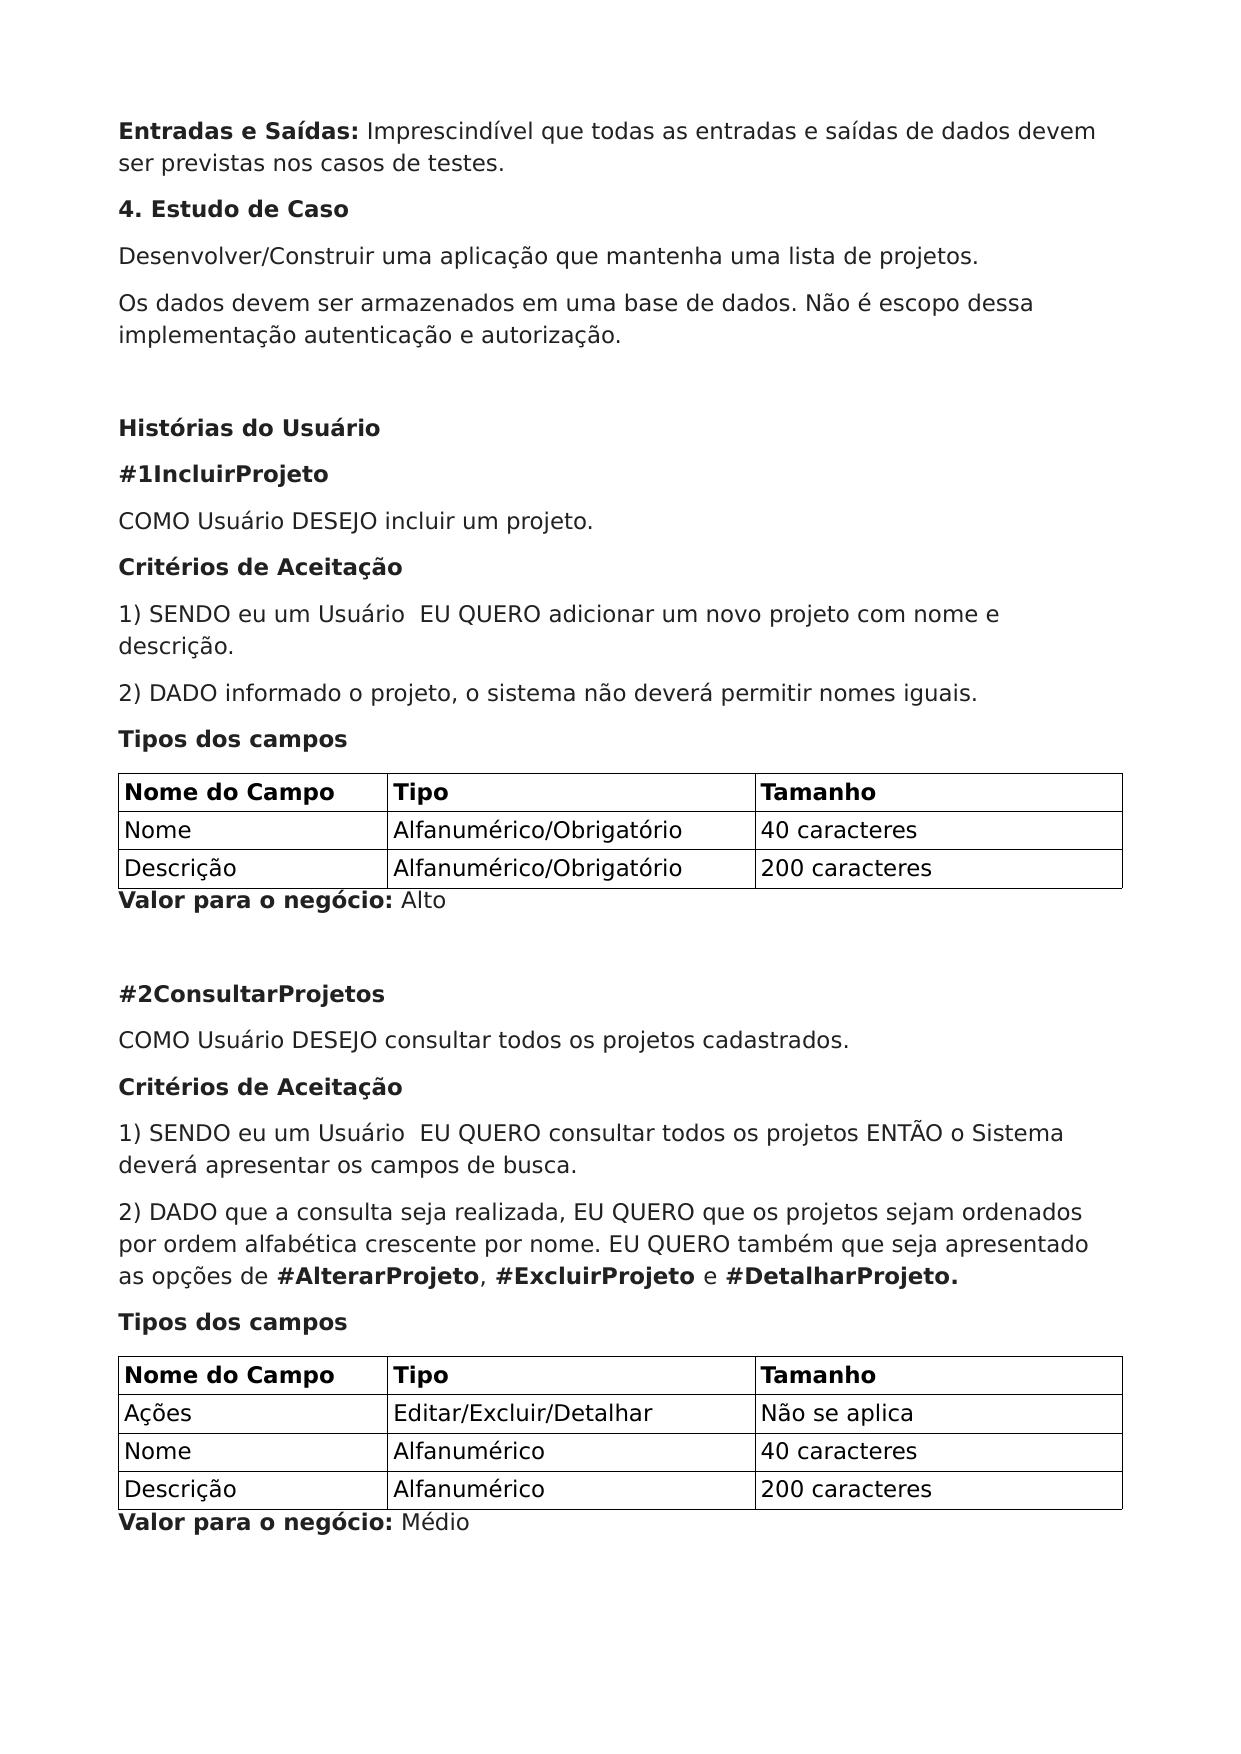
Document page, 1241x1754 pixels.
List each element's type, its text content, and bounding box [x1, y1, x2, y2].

text #2ConsultarProjetos [118, 981, 1122, 1007]
table_header Tipo [388, 1357, 755, 1394]
text 1) SENDO eu um Usuário EU QUERO adicionar um novo projeto com nome e descrição. [118, 601, 1122, 660]
table_cell Ações [119, 1395, 387, 1432]
table_header Tamanho [756, 1357, 1122, 1394]
text Histórias do Usuário [118, 415, 1122, 442]
table_cell 200 caracteres [756, 1472, 1122, 1509]
text Tipos dos campos [118, 1309, 1122, 1336]
text COMO Usuário DESEJO consultar todos os projetos cadastrados. [118, 1027, 1122, 1054]
table_cell Não se aplica [756, 1395, 1122, 1432]
text 4. Estudo de Caso [118, 197, 1122, 223]
text 1) SENDO eu um Usuário EU QUERO consultar todos os projetos ENTÃO o Sistema deverá apresentar os campos de busca. [118, 1120, 1122, 1179]
text Os dados devem ser armazenados em uma base de dados. Não é escopo dessa implementação autenticação e autorização. [118, 290, 1122, 348]
table_cell Nome [119, 812, 387, 849]
table_cell Descrição [119, 1472, 387, 1509]
table_header Tipo [388, 774, 755, 811]
table_cell Alfanumérico/Obrigatório [388, 812, 755, 849]
table_cell Alfanumérico/Obrigatório [388, 850, 755, 887]
text Critérios de Aceitação [118, 554, 1122, 581]
table_header Tamanho [756, 774, 1122, 811]
table_cell Nome [119, 1434, 387, 1471]
table_header Nome do Campo [119, 1357, 387, 1394]
table_cell Alfanumérico [388, 1472, 755, 1509]
text #1IncluirProjeto [118, 461, 1122, 488]
text 2) DADO que a consulta seja realizada, EU QUERO que os projetos sejam ordenados por ordem alfabética crescente por nome. EU QUERO também que seja apresentado as opções de #AlterarProjeto, #ExcluirProjeto e #DetalharProjeto. [118, 1199, 1122, 1289]
table_cell Descrição [119, 850, 387, 887]
text Critérios de Aceitação [118, 1074, 1122, 1101]
text Tipos dos campos [118, 726, 1122, 753]
table_header Nome do Campo [119, 774, 387, 811]
text 2) DADO informado o projeto, o sistema não deverá permitir nomes iguais. [118, 680, 1122, 706]
table_cell 40 caracteres [756, 812, 1122, 849]
table_cell Editar/Excluir/Detalhar [388, 1395, 755, 1432]
table_cell Alfanumérico [388, 1434, 755, 1471]
text Desenvolver/Construir uma aplicação que mantenha uma lista de projetos. [118, 243, 1122, 270]
text Valor para o negócio: Alto [118, 889, 1122, 914]
table_cell 40 caracteres [756, 1434, 1122, 1471]
text COMO Usuário DESEJO incluir um projeto. [118, 508, 1122, 535]
table_cell 200 caracteres [756, 850, 1122, 887]
text Valor para o negócio: Médio [118, 1510, 1122, 1536]
text Entradas e Saídas: Imprescindível que todas as entradas e saídas de dados devem ser previstas nos casos de testes. [118, 118, 1122, 177]
